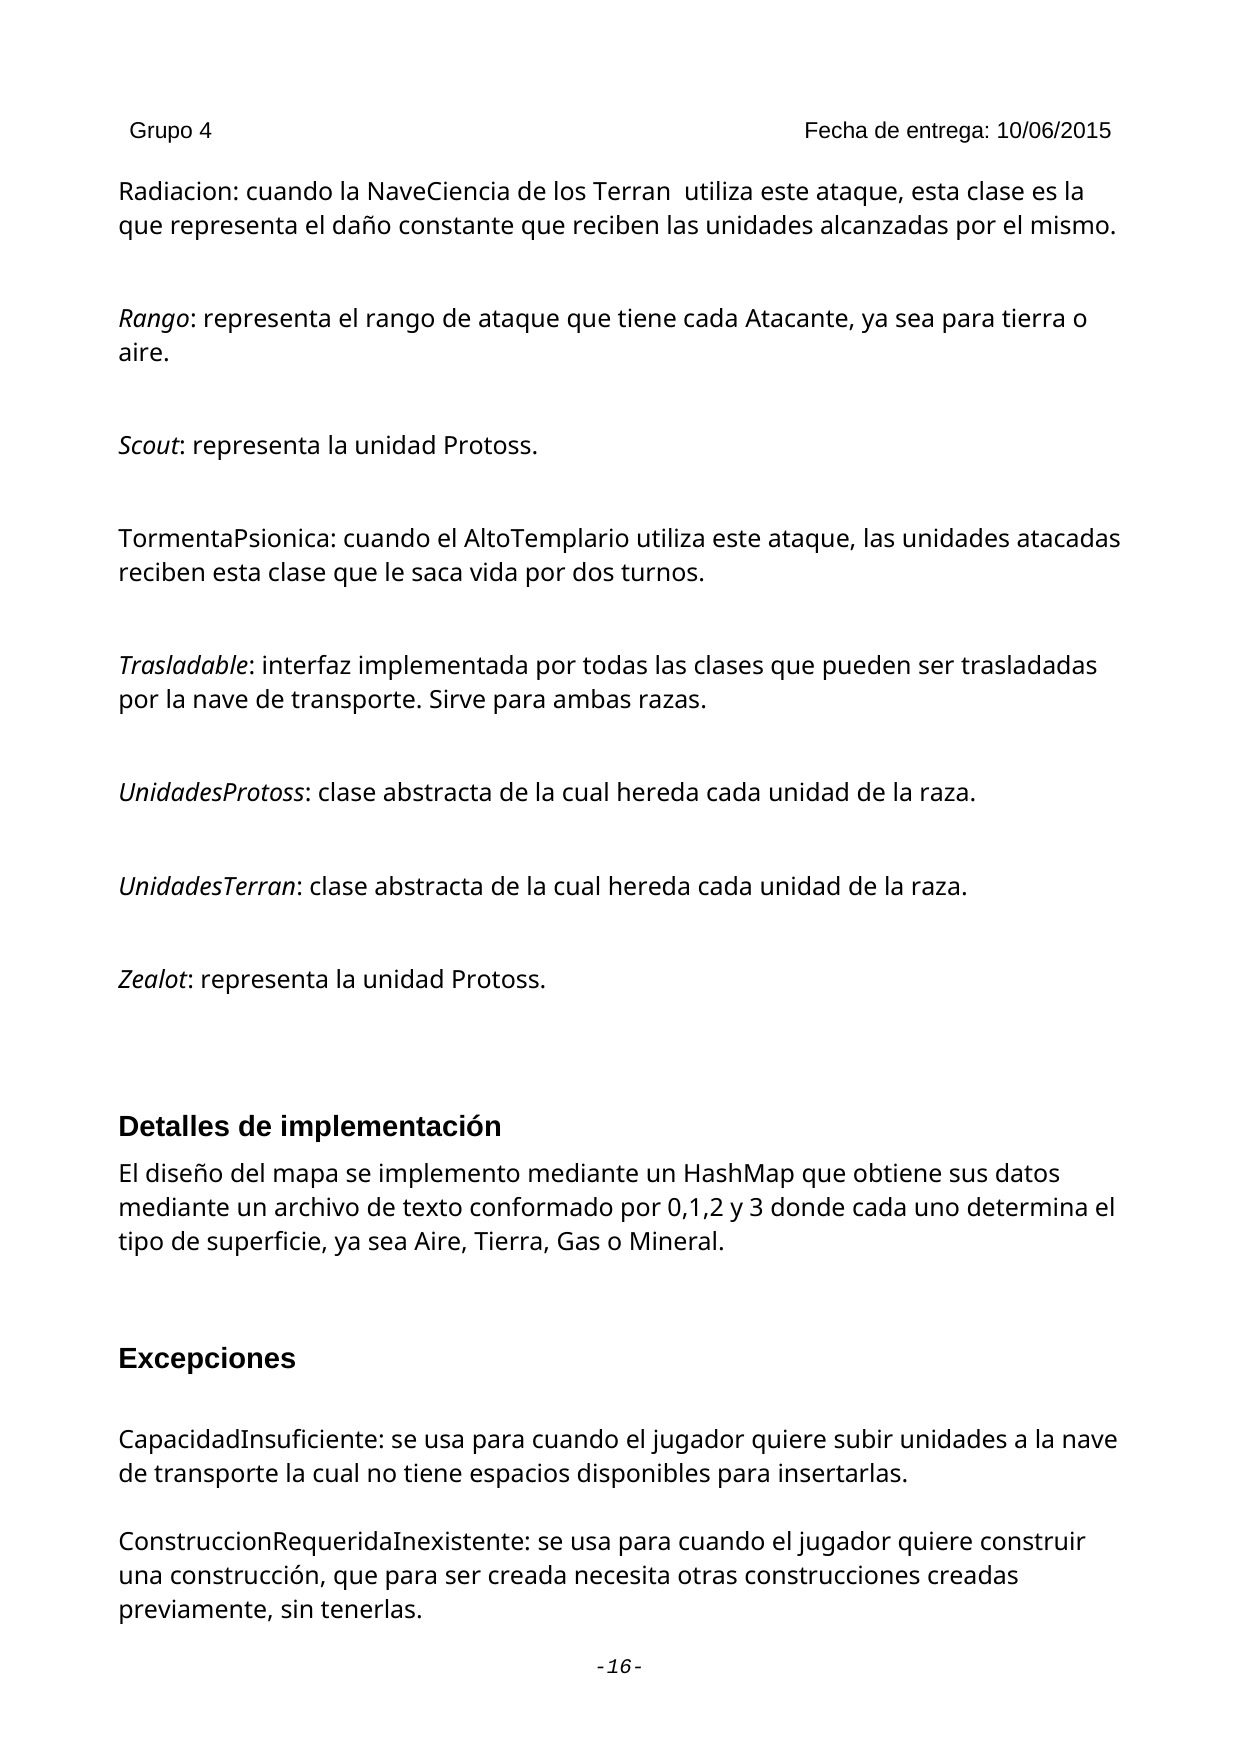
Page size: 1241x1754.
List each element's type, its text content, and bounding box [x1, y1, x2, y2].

text Rango: representa el rango de ataque que tiene cada Atacante, ya sea para tierra o aire. [118, 300, 1122, 368]
subtitle Excepciones [118, 1342, 1122, 1374]
subtitle Detalles de implementación [118, 1109, 1122, 1142]
text Radiacion: cuando la NaveCiencia de los Terran utiliza este ataque, esta clase es la que representa el daño constante que reciben las unidades alcanzadas por el mismo. [118, 173, 1122, 241]
text Trasladable: interfaz implementada por todas las clases que pueden ser trasladadas por la nave de transporte. Sirve para ambas razas. [118, 648, 1122, 716]
subtitle UnidadesTerran: clase abstracta de la cual hereda cada unidad de la raza. [118, 868, 1122, 902]
text El diseño del mapa se implemento mediante un HashMap que obtiene sus datos mediante un archivo de texto conformado por 0,1,2 y 3 donde cada uno determina el tipo de superficie, ya sea Aire, Tierra, Gas o Mineral. [118, 1155, 1122, 1257]
subtitle Zealot: representa la unidad Protoss. [118, 961, 1122, 995]
text Scout: representa la unidad Protoss. [118, 428, 1122, 462]
text CapacidadInsuficiente: se usa para cuando el jugador quiere subir unidades a la nave de transporte la cual no tiene espacios disponibles para insertarlas. [118, 1421, 1122, 1489]
text TormentaPsionica: cuando el AltoTemplario utiliza este ataque, las unidades atacadas reciben esta clase que le saca vida por dos turnos. [118, 521, 1122, 589]
text UnidadesProtoss: clase abstracta de la cual hereda cada unidad de la raza. [118, 775, 1122, 809]
text ConstruccionRequeridaInexistente: se usa para cuando el jugador quiere construir una construcción, que para ser creada necesita otras construcciones creadas previamente, sin tenerlas. [118, 1523, 1122, 1626]
